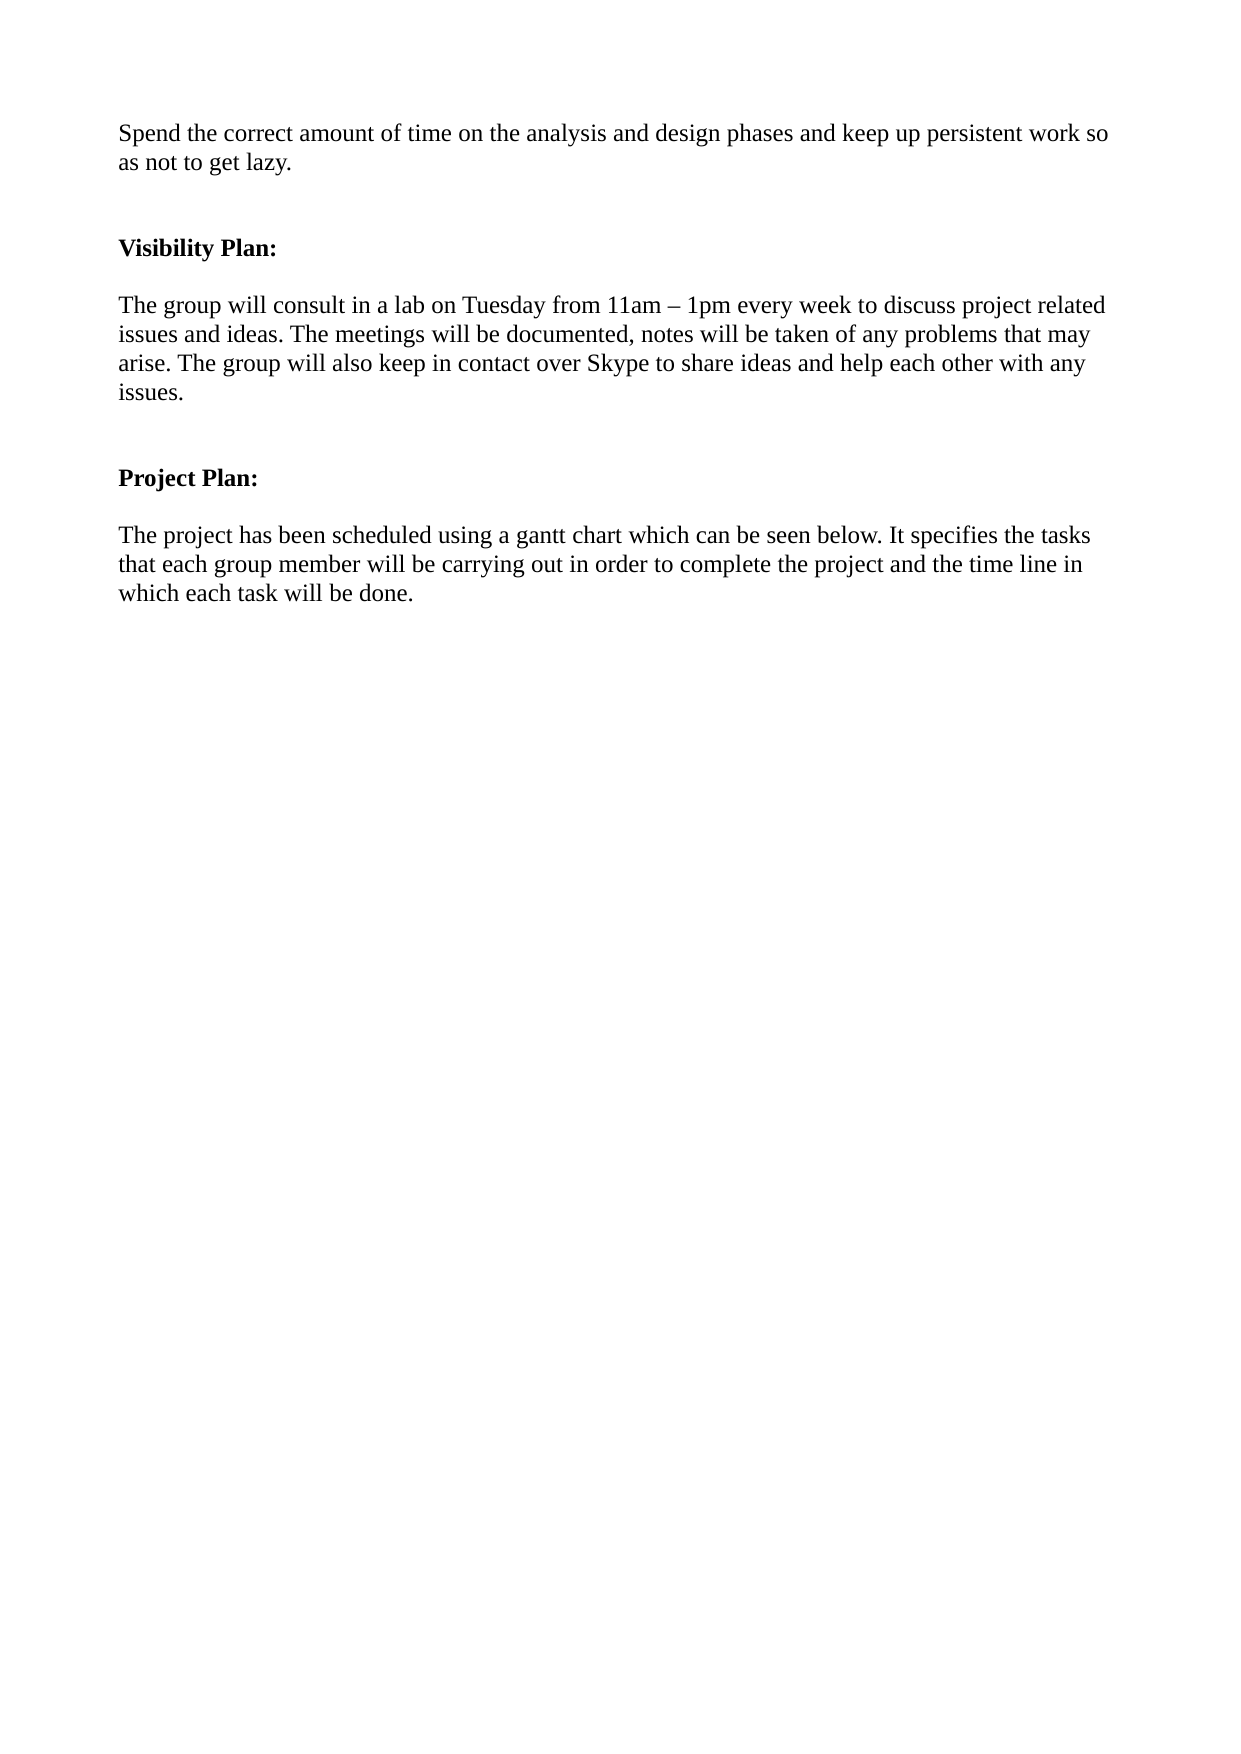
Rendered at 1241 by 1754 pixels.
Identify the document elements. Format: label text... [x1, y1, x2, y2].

text The project has been scheduled using a gantt chart which can be seen below. It specifies the tasks that each group member will be carrying out in order to complete the project and the time line in which each task will be done. [118, 521, 1122, 607]
text Visibility Plan: [118, 233, 1122, 262]
text The group will consult in a lab on Tuesday from 11am – 1pm every week to discuss project related issues and ideas. The meetings will be documented, notes will be taken of any problems that may arise. The group will also keep in contact over Skype to share ideas and help each other with any issues. [118, 291, 1122, 406]
text Spend the correct amount of time on the analysis and design phases and keep up persistent work so as not to get lazy. [118, 118, 1122, 176]
text Project Plan: [118, 463, 1122, 492]
